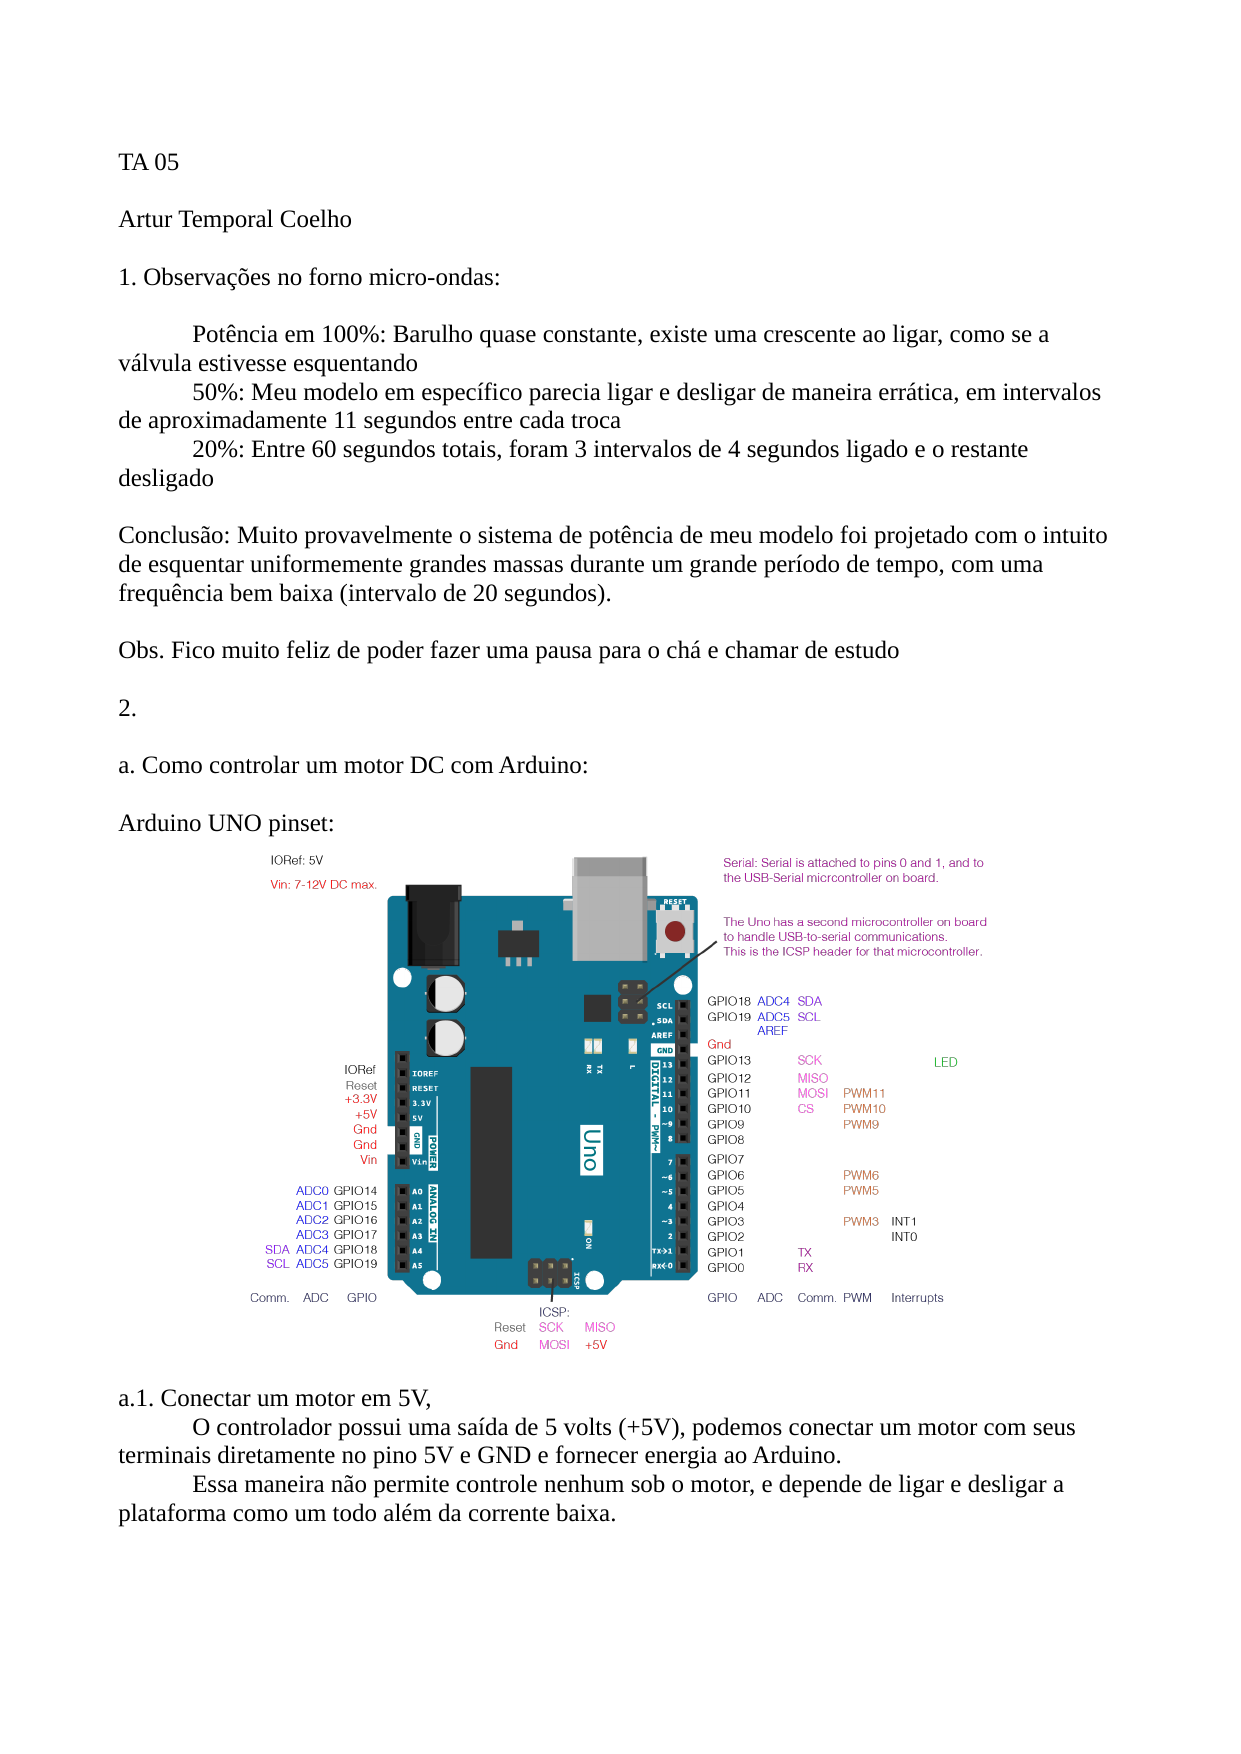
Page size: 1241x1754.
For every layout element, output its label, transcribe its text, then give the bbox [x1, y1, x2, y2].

text Arduino UNO pinset: [118, 808, 1122, 837]
text Essa maneira não permite controle nenhum sob o motor, e depende de ligar e desligar a plataforma como um todo além da corrente baixa. [118, 1469, 1122, 1527]
text TA 05 [118, 147, 1122, 176]
text 50%: Meu modelo em específico parecia ligar e desligar de maneira errática, em intervalos de aproximadamente 11 segundos entre cada troca [118, 377, 1122, 434]
picture [250, 854, 990, 1353]
text 1. Observações no forno micro-ondas: [118, 262, 1122, 291]
text a. Como controlar um motor DC com Arduino: [118, 751, 1122, 779]
text Conclusão: Muito provavelmente o sistema de potência de meu modelo foi projetado com o intuito de esquentar uniformemente grandes massas durante um grande período de tempo, com uma frequência bem baixa (intervalo de 20 segundos). [118, 521, 1122, 607]
text 2. [118, 693, 1122, 722]
text Obs. Fico muito feliz de poder fazer uma pausa para o chá e chamar de estudo [118, 636, 1122, 664]
text a.1. Conectar um motor em 5V, [118, 1383, 1122, 1412]
text Potência em 100%: Barulho quase constante, existe uma crescente ao ligar, como se a válvula estivesse esquentando [118, 319, 1122, 377]
text O controlador possui uma saída de 5 volts (+5V), podemos conectar um motor com seus terminais diretamente no pino 5V e GND e fornecer energia ao Arduino. [118, 1412, 1122, 1469]
text Artur Temporal Coelho [118, 204, 1122, 233]
text 20%: Entre 60 segundos totais, foram 3 intervalos de 4 segundos ligado e o restante desligado [118, 434, 1122, 492]
